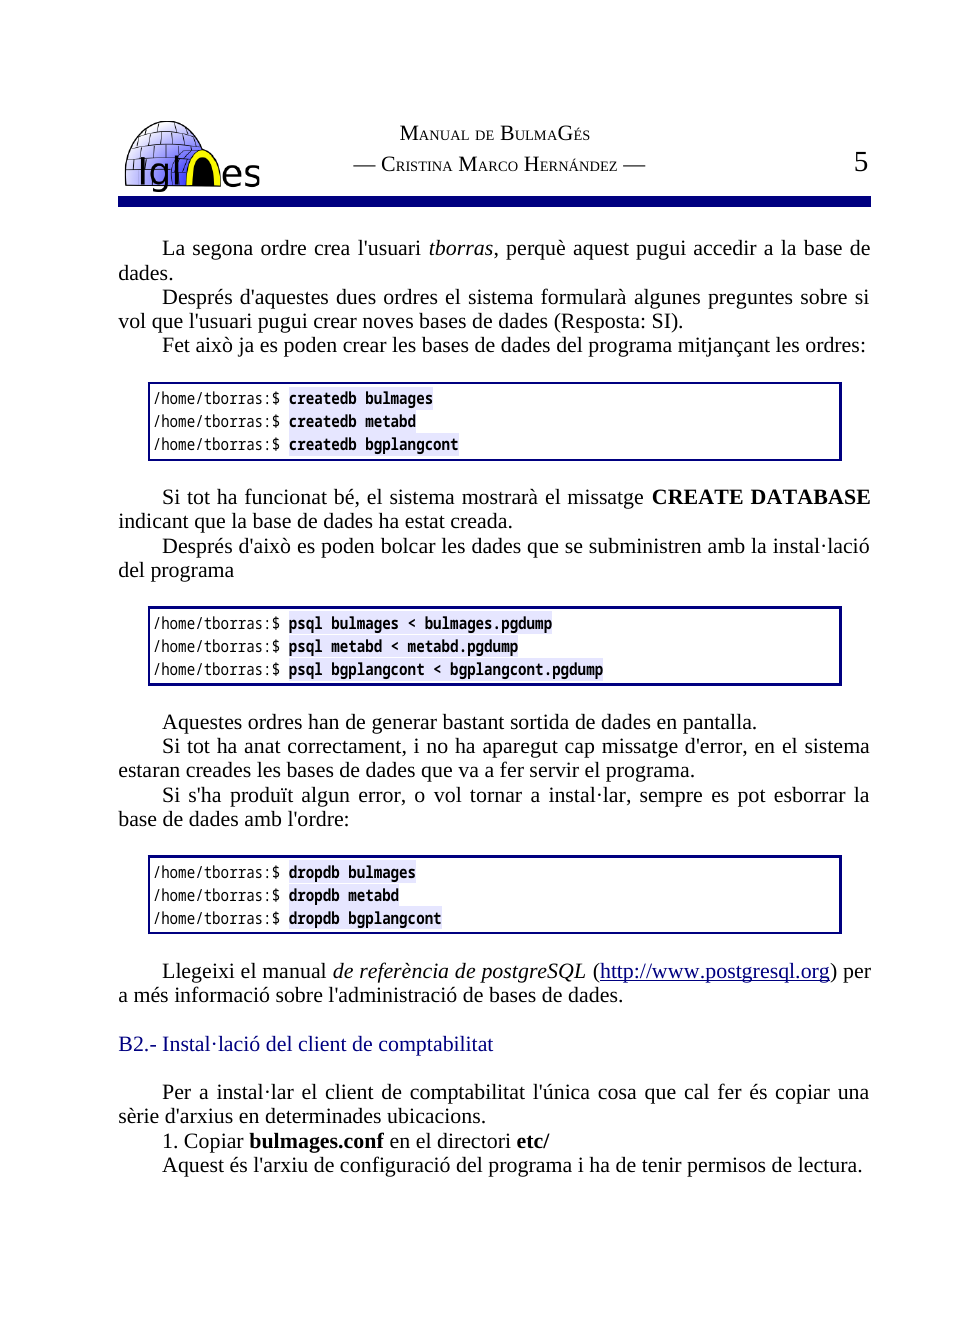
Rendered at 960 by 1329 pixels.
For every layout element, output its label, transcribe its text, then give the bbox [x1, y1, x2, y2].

text /home/tborras:$ createdb metabd [416, 405, 839, 428]
text /home/tborras:$ dropdb bulmages [150, 858, 839, 878]
text /home/tborras:$ psql metabd < metabd.pgdump [150, 629, 839, 652]
text Llegeixi el manual de referència de postgreSQL (http://www.postgresql.org) per a més informació sobre l'administració de bases de dades. [118, 959, 871, 1007]
text B2.- Instal·lació del client de comptabilitat [118, 1032, 871, 1056]
text /home/tborras:$ createdb metabd [150, 405, 289, 428]
text /home/tborras:$ dropdb bgplangcont [150, 901, 839, 932]
text /home/tborras:$ psql bulmages < bulmages.pgdump [150, 609, 839, 629]
text Si tot ha anat correctament, i no ha aparegut cap missatge d'error, en el sistema estaran creades les bases de dades que va a fer servir el programa. [118, 734, 871, 783]
text Per a instal·lar el client de comptabilitat l'única cosa que cal fer és copiar una sèrie d'arxius en determinades ubicacions. [118, 1080, 871, 1129]
text Després d'aquestes dues ordres el sistema formularà algunes preguntes sobre si vol que l'usuari pugui crear noves bases de dades (Resposta: SI). [118, 285, 871, 333]
text /home/tborras:$ psql bgplangcont < bgplangcont.pgdump [150, 652, 839, 683]
text Si tot ha funcionat bé, el sistema mostrarà el missatge CREATE DATABASE indicant que la base de dades ha estat creada. [118, 485, 871, 534]
text 1. Copiar bulmages.conf en el directori etc/ [118, 1129, 871, 1153]
text La segona ordre crea l'usuari tborras, perquè aquest pugui accedir a la base de dades. [118, 236, 871, 285]
text /home/tborras:$ createdb bulmages [150, 384, 839, 405]
text Després d'això es poden bolcar les dades que se subministren amb la instal·lació del programa [118, 534, 871, 582]
text /home/tborras:$ dropdb metabd [150, 878, 839, 901]
text Aquest és l'arxiu de configuració del programa i ha de tenir permisos de lectura. [118, 1153, 871, 1177]
picture [124, 121, 260, 192]
text Si s'ha produït algun error, o vol tornar a instal·lar, sempre es pot esborrar la base de dades amb l'ordre: [118, 783, 871, 831]
text Fet això ja es poden crear les bases de dades del programa mitjançant les ordres: [118, 333, 871, 357]
text /home/tborras:$ createdb bgplangcont [150, 428, 839, 459]
text Aquestes ordres han de generar bastant sortida de dades en pantalla. [118, 710, 871, 734]
